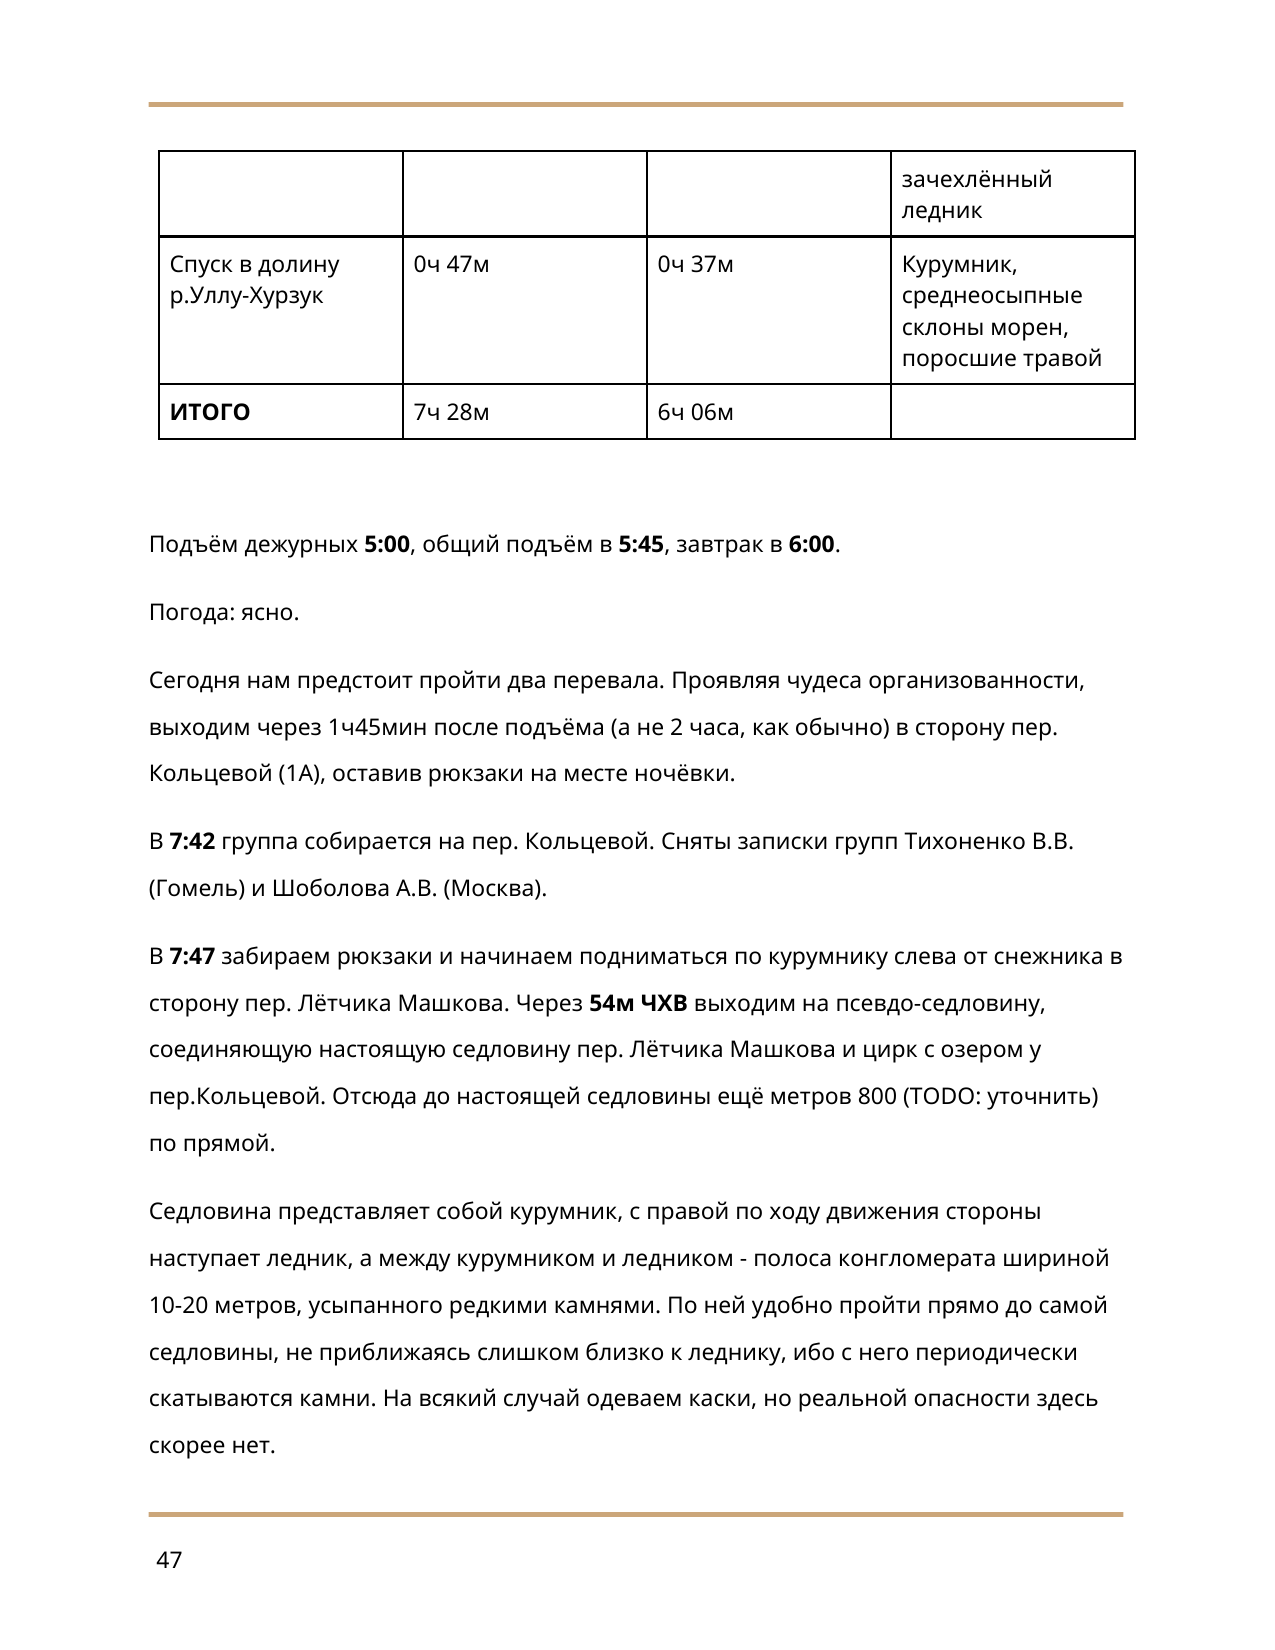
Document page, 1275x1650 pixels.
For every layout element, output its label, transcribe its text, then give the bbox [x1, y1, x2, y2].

picture [148, 102, 1124, 107]
text В 7:47 забираем рюкзаки и начинаем подниматься по курумнику слева от снежника в сторону пер. Лётчика Машкова. Через 54м ЧХВ выходим на псевдо-седловину, соединяющую настоящую седловину пер. Лётчика Машкова и цирк с озером у пер.Кольцевой. Отсюда до настоящей седловины ещё метров 800 (TODO: уточнить) по прямой. [148, 939, 1125, 1158]
text Седловина представляет собой курумник, с правой по ходу движения стороны наступает ледник, а между курумником и ледником - полоса конгломерата шириной 10-20 метров, усыпанного редкими камнями. По ней удобно пройти прямо до самой седловины, не приближаясь слишком близко к леднику, ибо с него периодически скатываются камни. На всякий случай одеваем каски, но реальной опасности здесь скорее нет. [148, 1195, 1125, 1460]
text Подъём дежурных 5:00, общий подъём в 5:45, завтрак в 6:00. [148, 528, 1125, 559]
picture [148, 1512, 1124, 1517]
table_cell [648, 152, 890, 235]
text Погода: ясно. [148, 596, 1125, 627]
table_cell ИТОГО [160, 385, 402, 437]
text В 7:42 группа собирается на пер. Кольцевой. Сняты записки групп Тихоненко В.В. (Гомель) и Шоболова А.В. (Москва). [148, 825, 1125, 903]
table_cell Курумник, среднеосыпные склоны морен, поросшие травой [892, 238, 1134, 383]
table_cell 6ч 06м [648, 385, 890, 437]
table_cell 0ч 37м [648, 238, 890, 383]
table_cell [892, 385, 1134, 437]
table_cell Спуск в долину р.Уллу-Хурзук [160, 238, 402, 383]
table_cell 7ч 28м [404, 385, 646, 437]
table_cell 0ч 47м [404, 238, 646, 383]
table_cell зачехлённый ледник [892, 152, 1134, 235]
text Сегодня нам предстоит пройти два перевала. Проявляя чудеса организованности, выходим через 1ч45мин после подъёма (а не 2 часа, как обычно) в сторону пер. Кольцевой (1А), оставив рюкзаки на месте ночёвки. [148, 663, 1125, 788]
table_cell [160, 152, 402, 235]
table_cell [404, 152, 646, 235]
